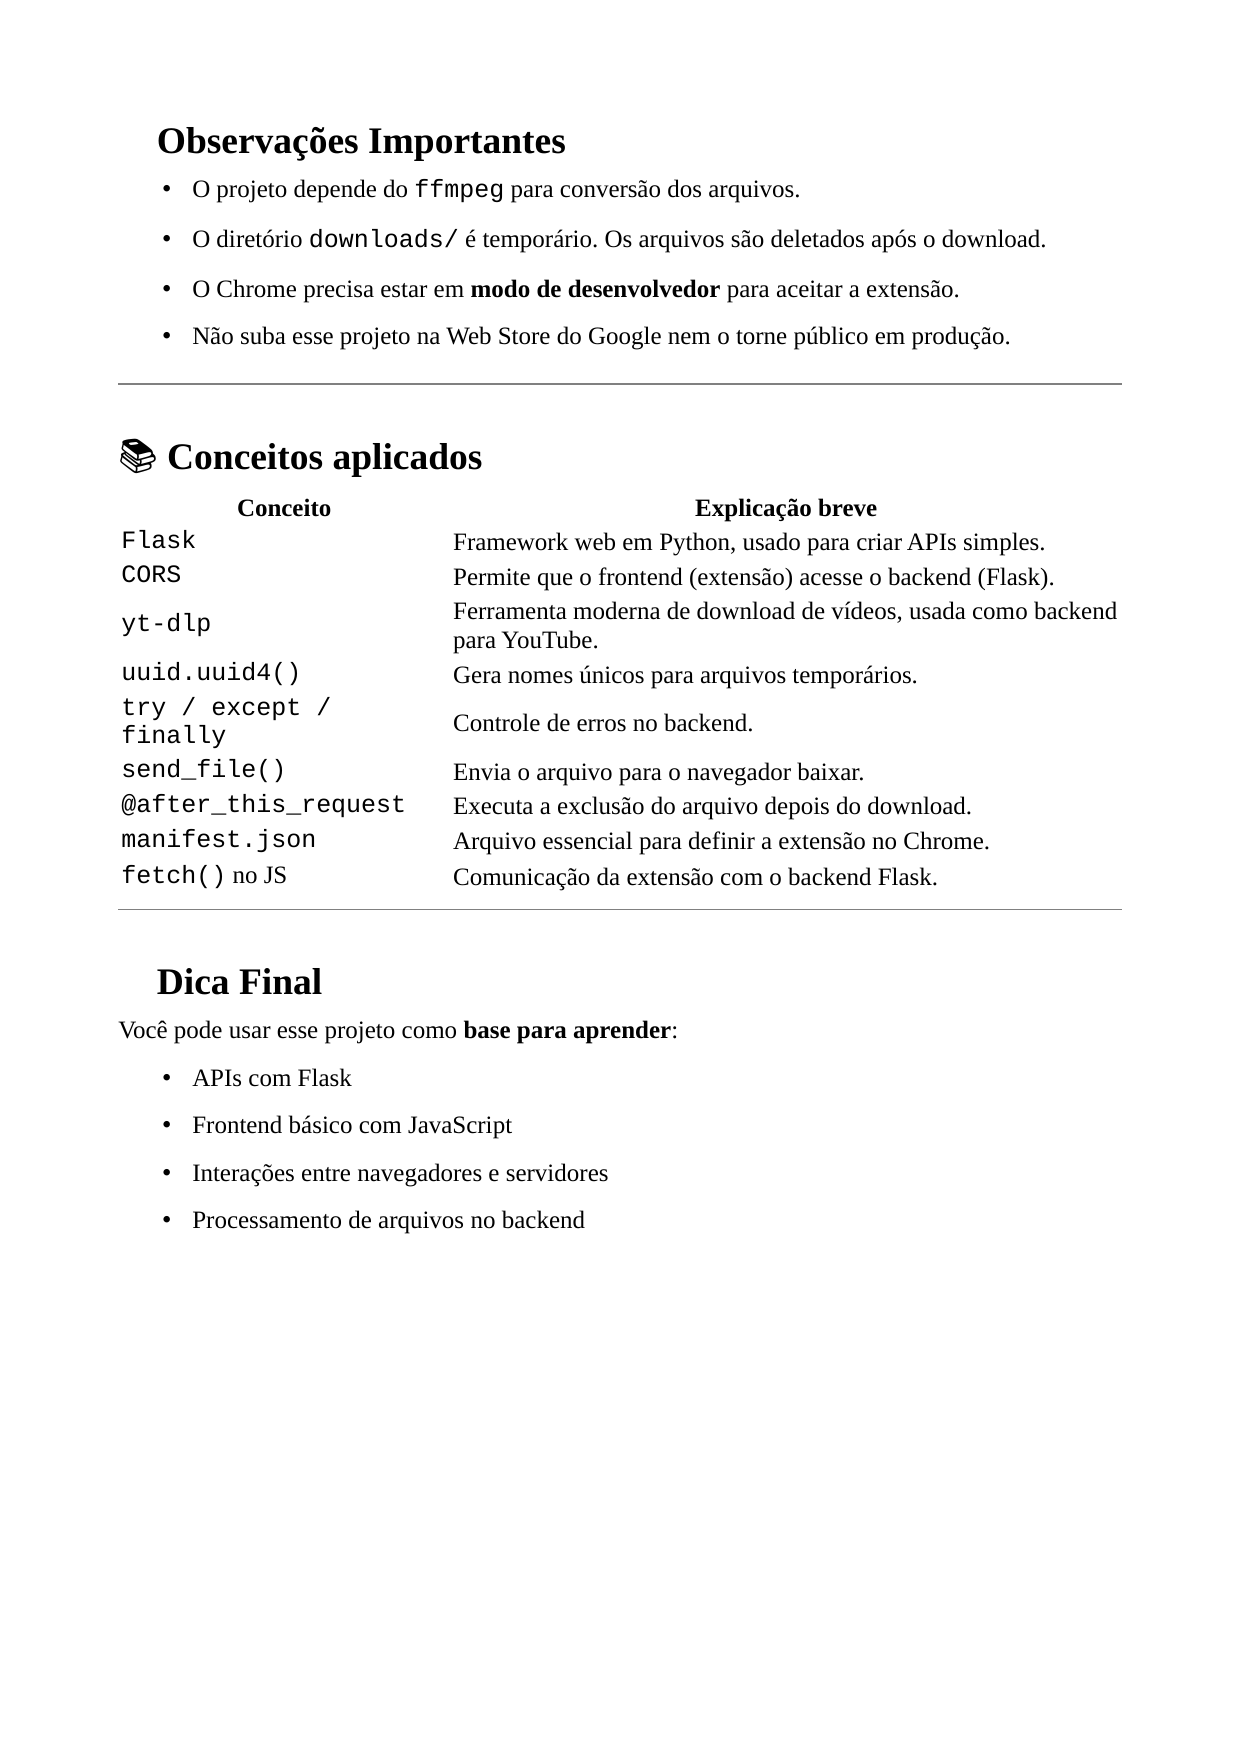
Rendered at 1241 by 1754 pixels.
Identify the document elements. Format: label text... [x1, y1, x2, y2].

table_cell CORS [118, 559, 450, 593]
table_cell uuid.uuid4() [118, 657, 450, 691]
table_cell yt-dlp [118, 594, 450, 657]
text Você pode usar esse projeto como base para aprender: [118, 1015, 1122, 1044]
list O Chrome precisa estar em modo de desenvolvedor para aceitar a extensão. [162, 274, 1122, 302]
list Interações entre navegadores e servidores [162, 1158, 1122, 1187]
list Não suba esse projeto na Web Store do Google nem o torne público em produção. [162, 321, 1122, 350]
table_cell try / except / finally [118, 691, 450, 754]
table_cell Controle de erros no backend. [450, 691, 1122, 754]
table_cell fetch() no JS [118, 858, 450, 894]
subtitle 💡 Dica Final [118, 959, 1122, 1002]
table_cell Framework web em Python, usado para criar APIs simples. [450, 524, 1122, 559]
table_cell send_file() [118, 754, 450, 788]
list Frontend básico com JavaScript [162, 1110, 1122, 1139]
table_cell Ferramenta moderna de download de vídeos, usada como backend para YouTube. [450, 594, 1122, 657]
table_cell manifest.json [118, 823, 450, 858]
subtitle 📌 Observações Importantes [118, 118, 1122, 161]
list APIs com Flask [162, 1063, 1122, 1091]
table_cell @after_this_request [118, 789, 450, 823]
table_cell Envia o arquivo para o navegador baixar. [450, 754, 1122, 788]
table_cell Permite que o frontend (extensão) acesse o backend (Flask). [450, 559, 1122, 593]
list O diretório downloads/ é temporário. Os arquivos são deletados após o download. [162, 224, 1122, 254]
table_header Conceito [118, 490, 450, 524]
table_cell Executa a exclusão do arquivo depois do download. [450, 789, 1122, 823]
table_cell Flask [118, 524, 450, 559]
table_cell Gera nomes únicos para arquivos temporários. [450, 657, 1122, 691]
table_header Explicação breve [450, 490, 1122, 524]
table_cell Comunicação da extensão com o backend Flask. [450, 858, 1122, 894]
list Processamento de arquivos no backend [162, 1205, 1122, 1234]
list O projeto depende do ffmpeg para conversão dos arquivos. [162, 174, 1122, 204]
subtitle 📚 Conceitos aplicados [118, 434, 1122, 477]
table_cell Arquivo essencial para definir a extensão no Chrome. [450, 823, 1122, 858]
